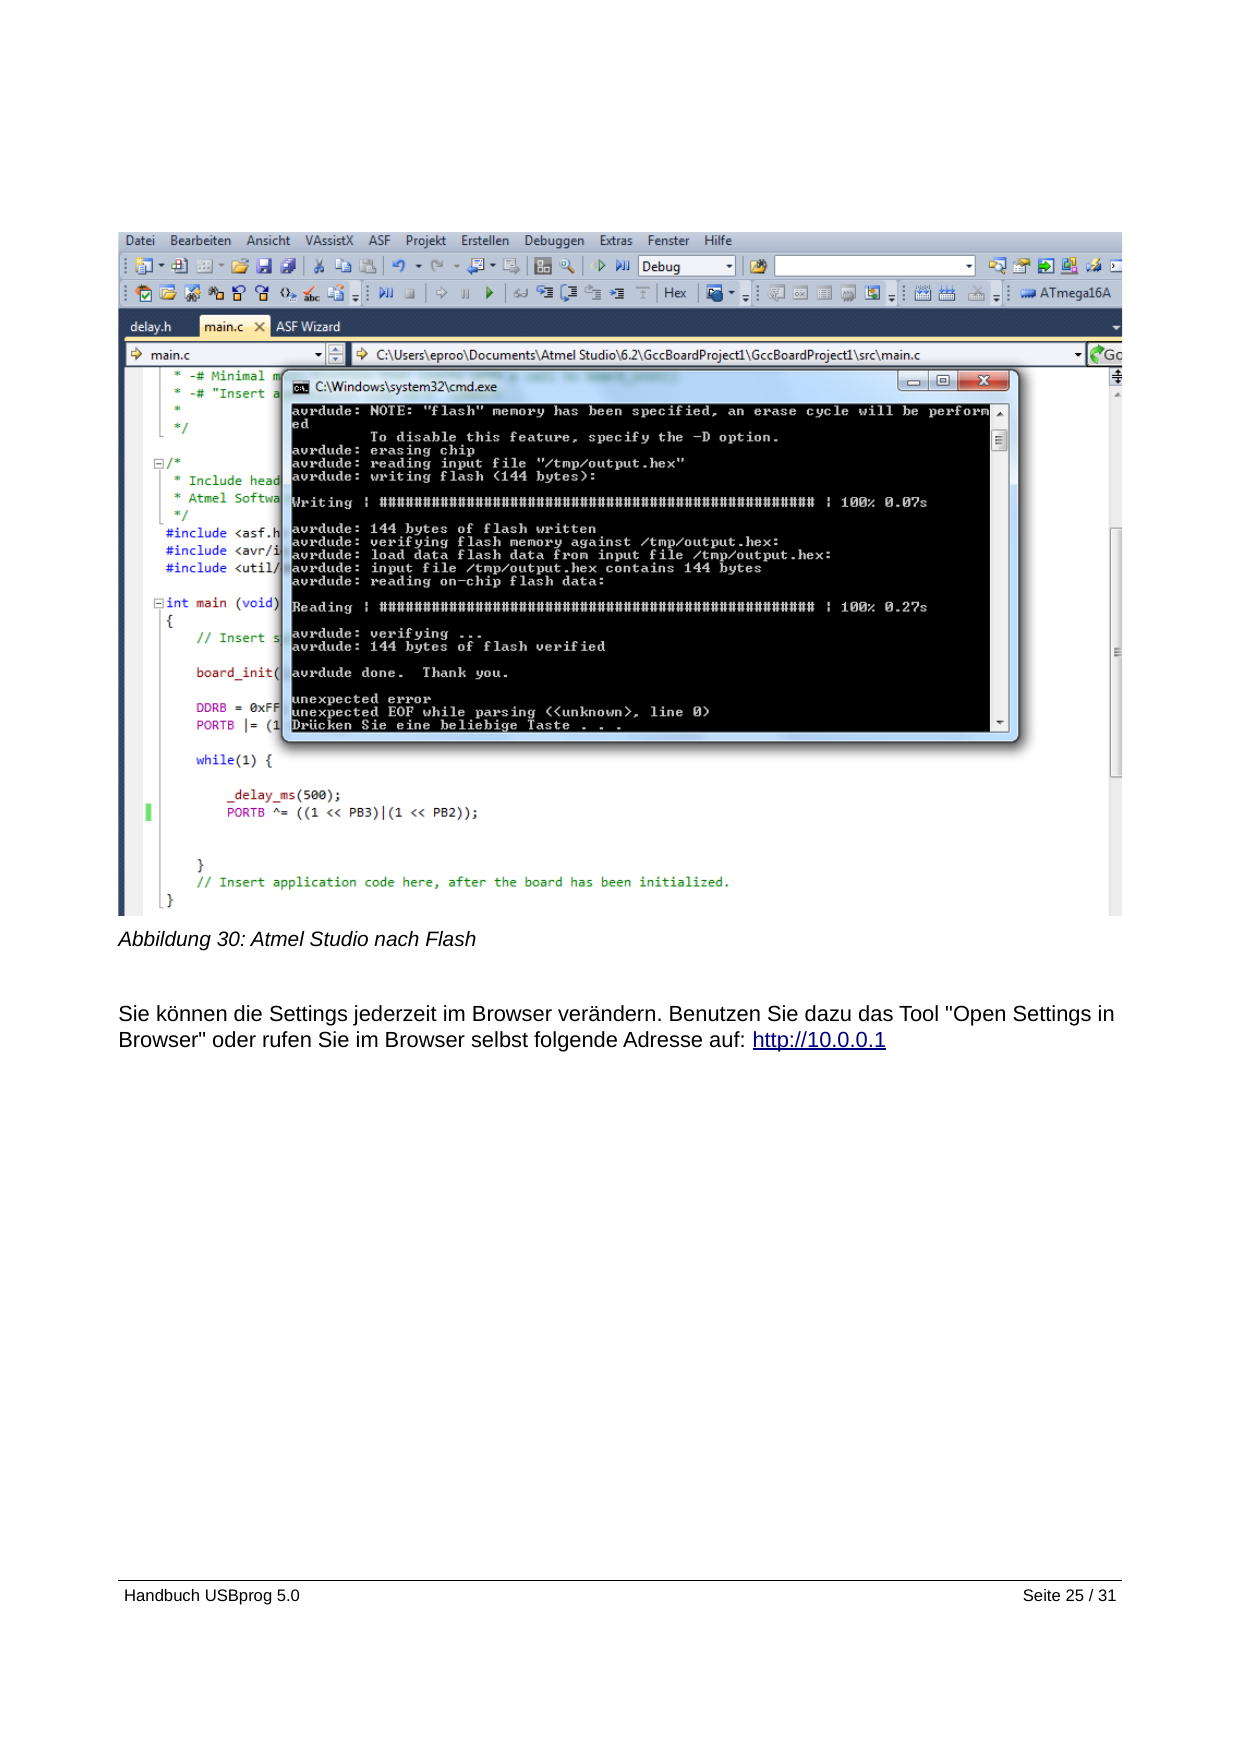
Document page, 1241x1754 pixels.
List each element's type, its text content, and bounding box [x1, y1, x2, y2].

text Sie können die Settings jederzeit im Browser verändern. Benutzen Sie dazu das Tool "Open Settings in Browser" oder rufen Sie im Browser selbst folgende Adresse auf: http://10.0.0.1 [118, 1001, 1122, 1052]
picture [118, 232, 1123, 916]
text Abbildung 30: Atmel Studio nach Flash [118, 916, 1122, 951]
